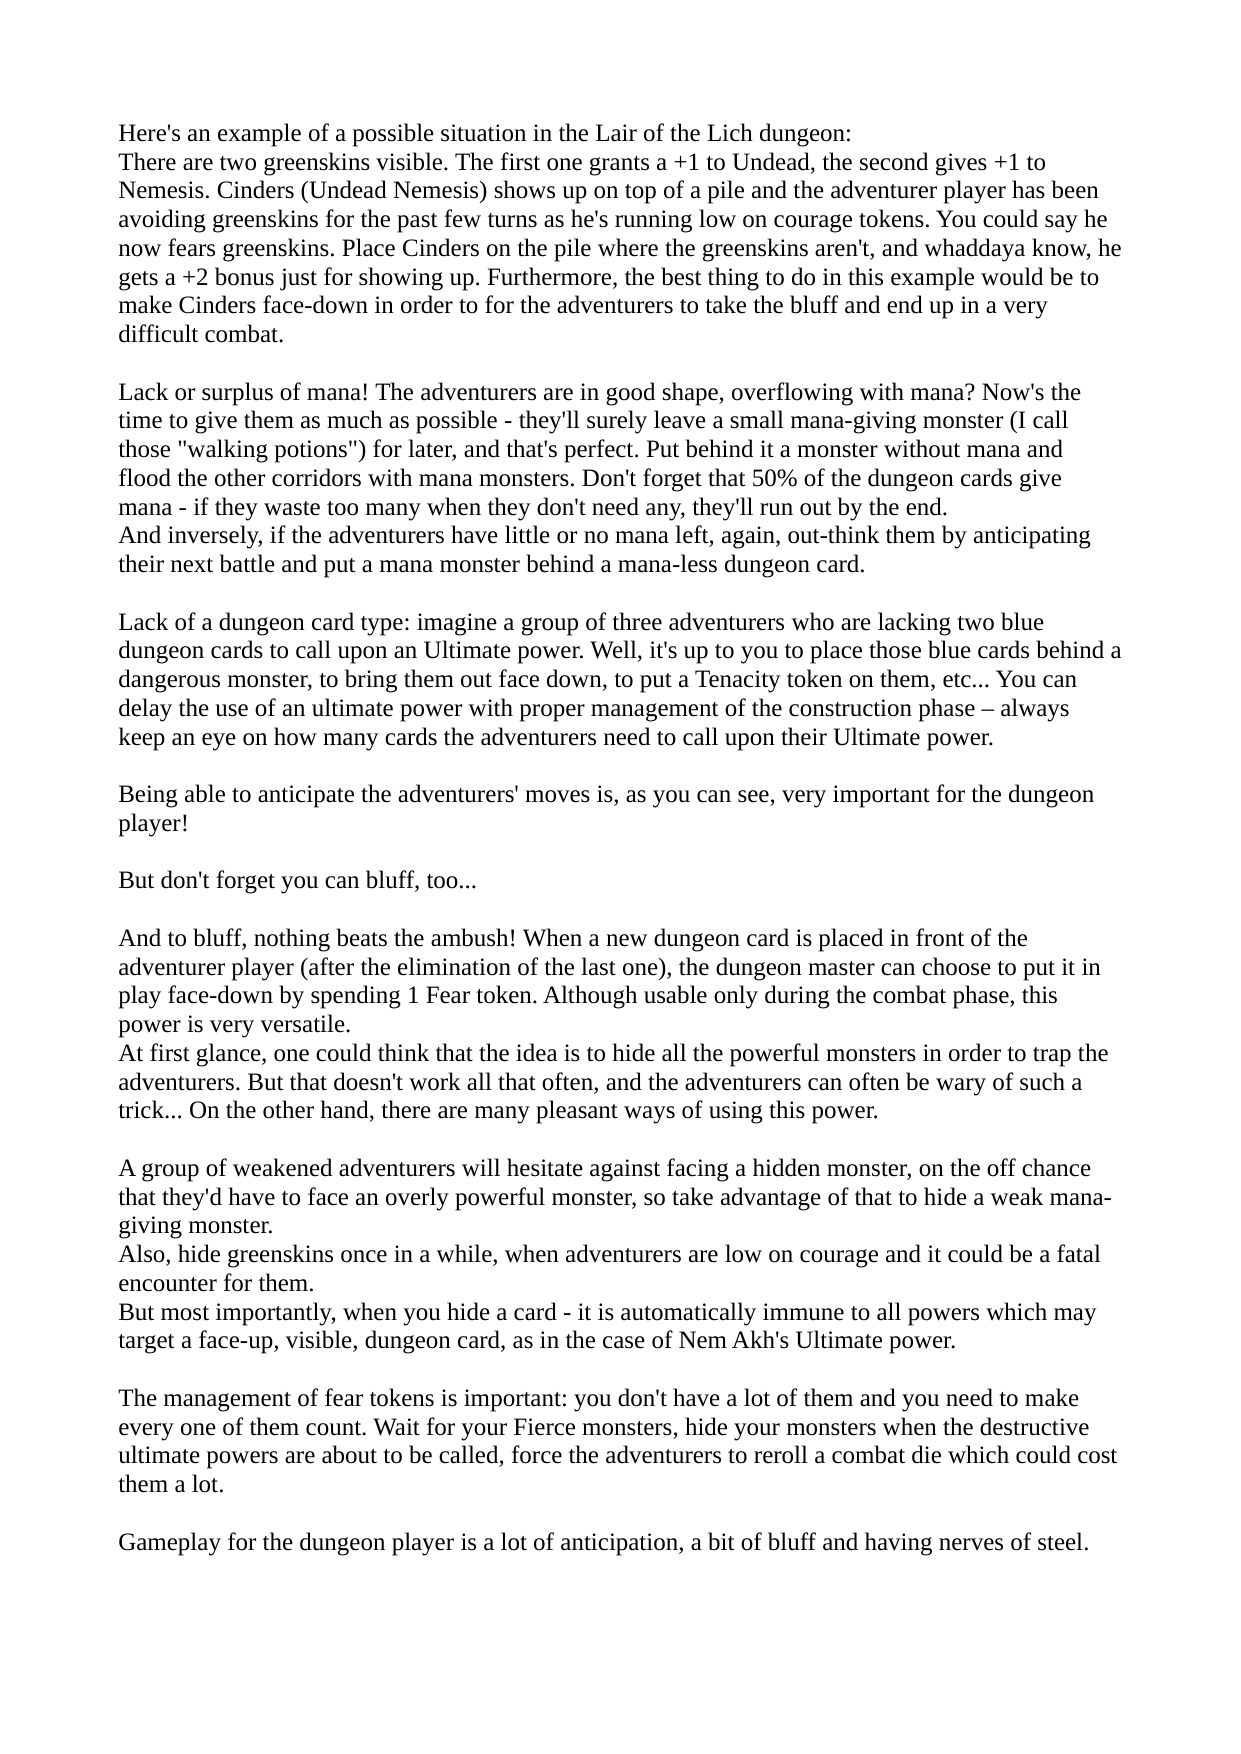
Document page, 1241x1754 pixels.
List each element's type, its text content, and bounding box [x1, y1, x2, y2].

text Lack of a dungeon card type: imagine a group of three adventurers who are lacking two blue dungeon cards to call upon an Ultimate power. Well, it's up to you to place those blue cards behind a dangerous monster, to bring them out face down, to put a Tenacity token on them, etc... You can delay the use of an ultimate power with proper management of the construction phase – always keep an eye on how many cards the adventurers need to call upon their Ultimate power. [118, 607, 1122, 751]
text Here's an example of a possible situation in the Lair of the Lich dungeon: [118, 118, 1122, 147]
text There are two greenskins visible. The first one grants a +1 to Undead, the second gives +1 to Nemesis. Cinders (Undead Nemesis) shows up on top of a pile and the adventurer player has been avoiding greenskins for the past few turns as he's running low on courage tokens. You could say he now fears greenskins. Place Cinders on the pile where the greenskins aren't, and whaddaya know, he gets a +2 bonus just for showing up. Furthermore, the best thing to do in this example would be to make Cinders face-down in order to for the adventurers to take the bluff and end up in a very difficult combat. [118, 147, 1122, 348]
text A group of weakened adventurers will hesitate against facing a hidden monster, on the off chance that they'd have to face an overly powerful monster, so take advantage of that to hide a weak mana-giving monster. [118, 1153, 1122, 1239]
text But most importantly, when you hide a card - it is automatically immune to all powers which may target a face-up, visible, dungeon card, as in the case of Nem Akh's Ultimate power. [118, 1297, 1122, 1354]
text But don't forget you can bluff, too... [118, 866, 1122, 894]
text The management of fear tokens is important: you don't have a lot of them and you need to make every one of them count. Wait for your Fierce monsters, hide your monsters when the destructive ultimate powers are about to be called, force the adventurers to reroll a combat die which could cost them a lot. [118, 1383, 1122, 1498]
text Gameplay for the dungeon player is a lot of anticipation, a bit of bluff and having nerves of steel. [118, 1527, 1122, 1556]
text At first glance, one could think that the idea is to hide all the powerful monsters in order to trap the adventurers. But that doesn't work all that often, and the adventurers can often be wary of such a trick... On the other hand, there are many pleasant ways of using this power. [118, 1038, 1122, 1124]
text Also, hide greenskins once in a while, when adventurers are low on courage and it could be a fatal encounter for them. [118, 1239, 1122, 1297]
text And to bluff, nothing beats the ambush! When a new dungeon card is placed in front of the adventurer player (after the elimination of the last one), the dungeon master can choose to put it in play face-down by spending 1 Fear token. Although usable only during the combat phase, this power is very versatile. [118, 923, 1122, 1038]
text And inversely, if the adventurers have little or no mana left, again, out-think them by anticipating their next battle and put a mana monster behind a mana-less dungeon card. [118, 521, 1122, 578]
text Lack or surplus of mana! The adventurers are in good shape, overflowing with mana? Now's the time to give them as much as possible - they'll surely leave a small mana-giving monster (I call those "walking potions") for later, and that's perfect. Put behind it a monster without mana and flood the other corridors with mana monsters. Don't forget that 50% of the dungeon cards give mana - if they waste too many when they don't need any, they'll run out by the end. [118, 377, 1122, 521]
text Being able to anticipate the adventurers' moves is, as you can see, very important for the dungeon player! [118, 779, 1122, 837]
